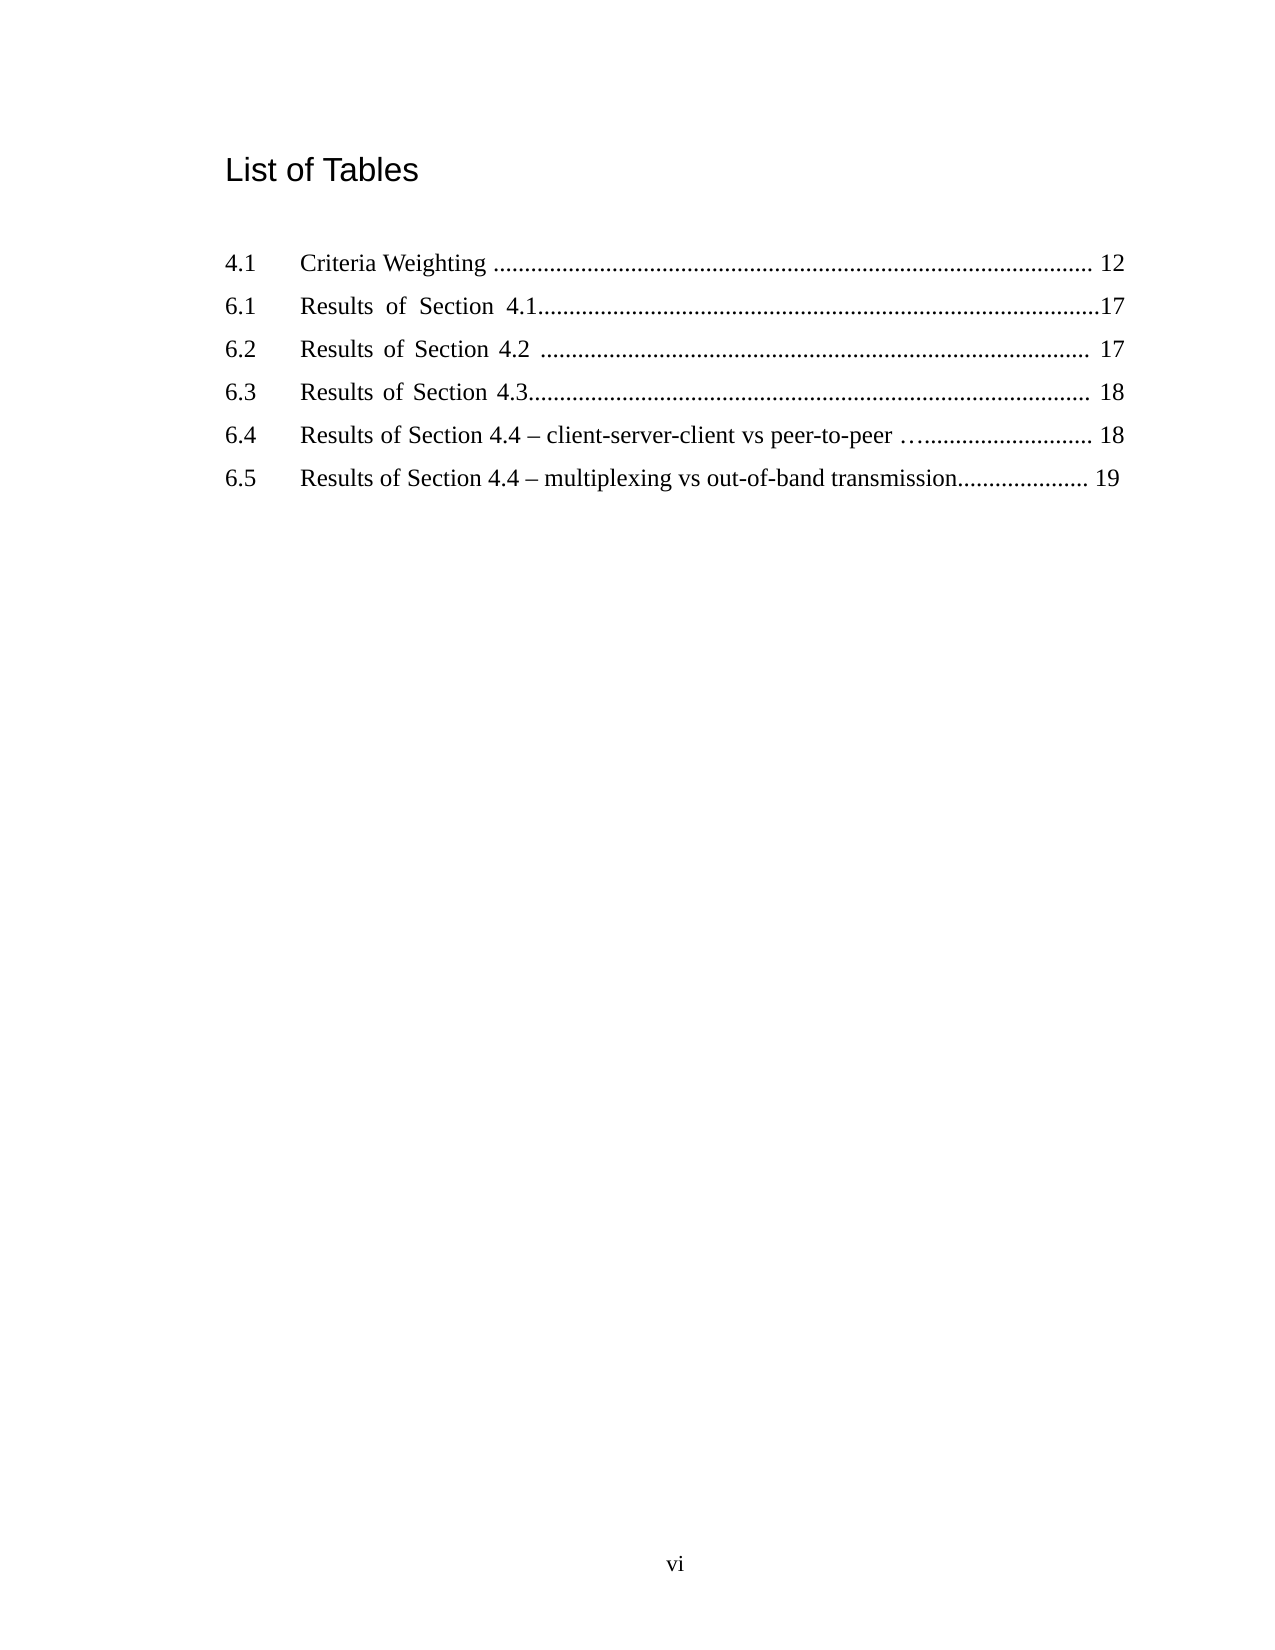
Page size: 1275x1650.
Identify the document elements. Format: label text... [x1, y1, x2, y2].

text 4.1 Criteria Weighting ................................................................................................ 12 6.1 Results of Section 4.1..........................................................................................17 6.2 Results of Section 4.2 ........................................................................................ 17 6.3 Results of Section 4.3.......................................................................................... 18 6.4 Results of Section 4.4 – client-server-client vs peer-to-peer …........................... 18 6.5 Results of Section 4.4 – multiplexing vs out-of-band transmission..................... 19 [225, 248, 1125, 492]
text List of Tables [225, 150, 1125, 188]
